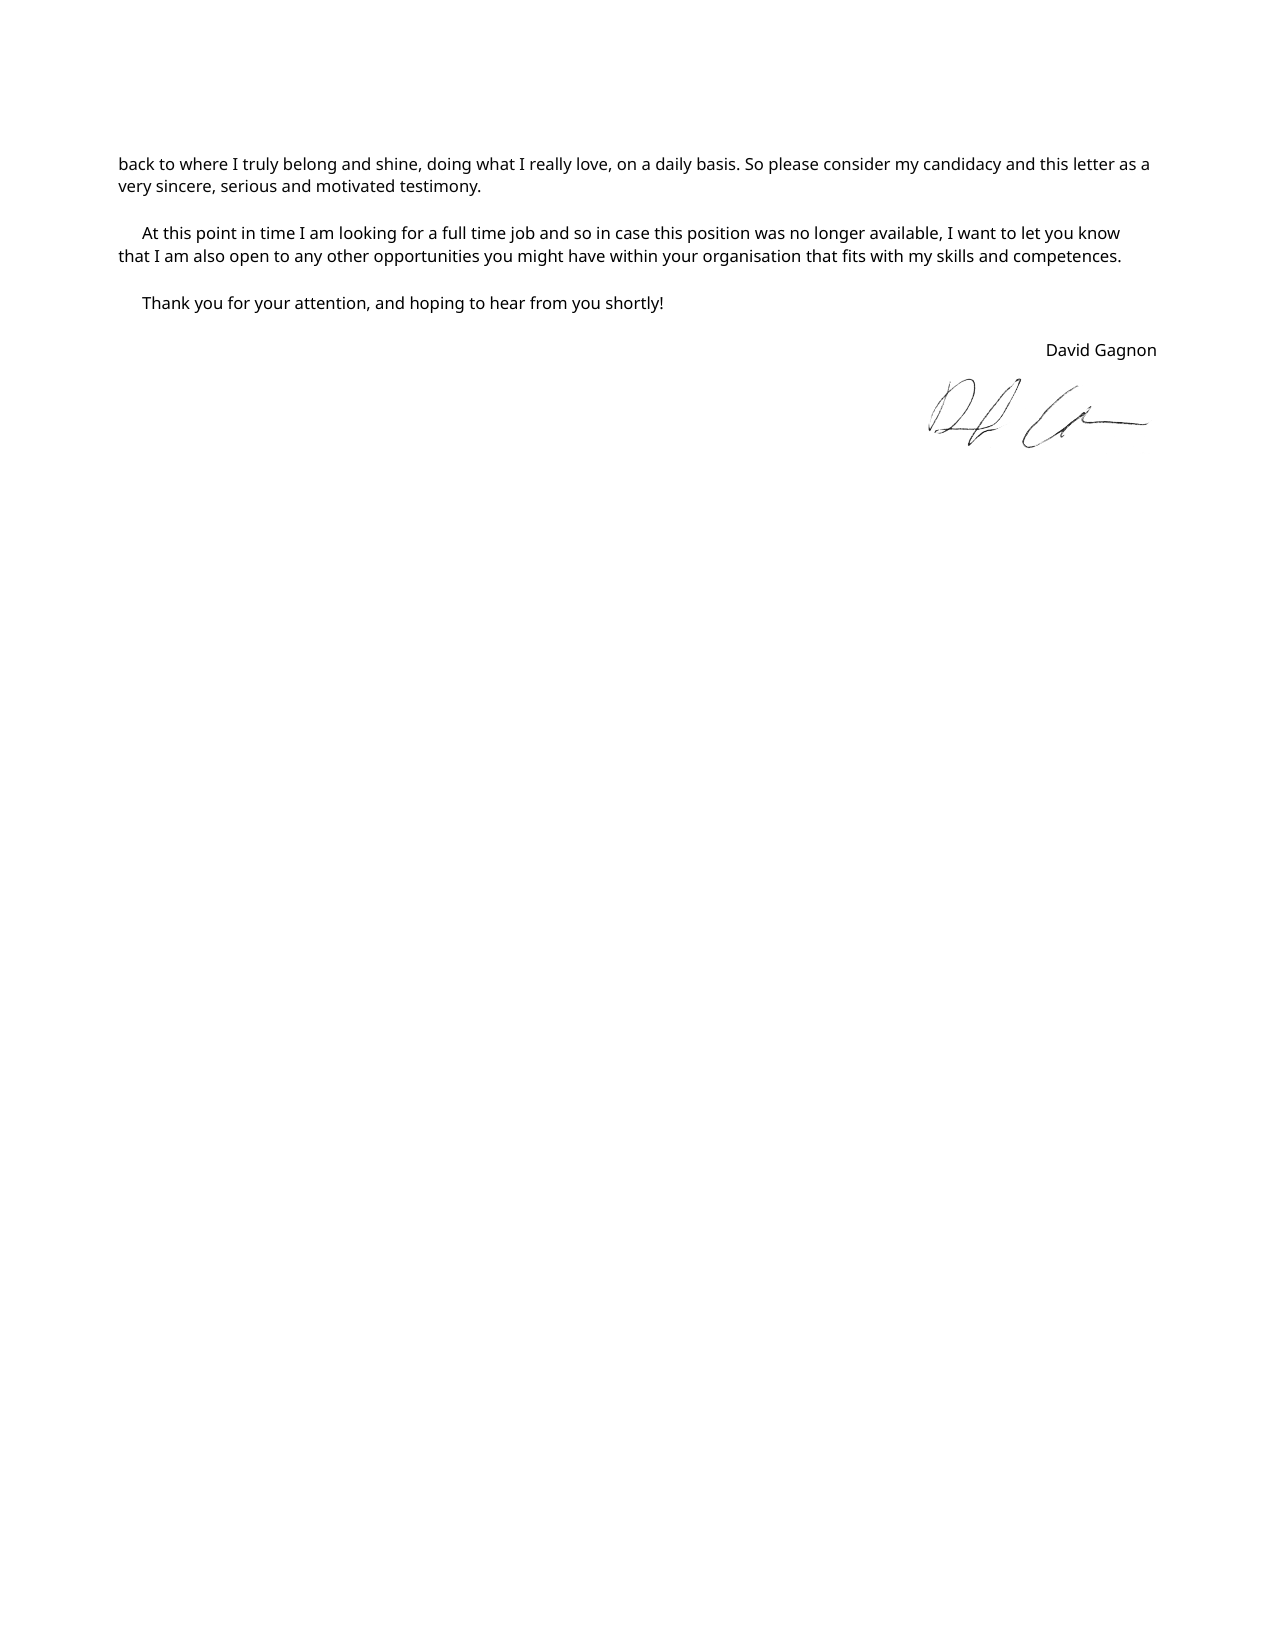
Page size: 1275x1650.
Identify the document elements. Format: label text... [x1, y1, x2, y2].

text back to where I truly belong and shine, doing what I really love, on a daily basis. So please consider my candidacy and this letter as a very sincere, serious and motivated testimony. [118, 152, 1157, 198]
text Thank you for your attention, and hoping to hear from you shortly! [118, 292, 1157, 314]
text At this point in time I am looking for a full time job and so in case this position was no longer available, I want to let you know that I am also open to any other opportunities you might have within your organisation that fits with my skills and competences. [118, 222, 1157, 267]
picture [909, 368, 1172, 454]
text David Gagnon [118, 338, 1157, 361]
